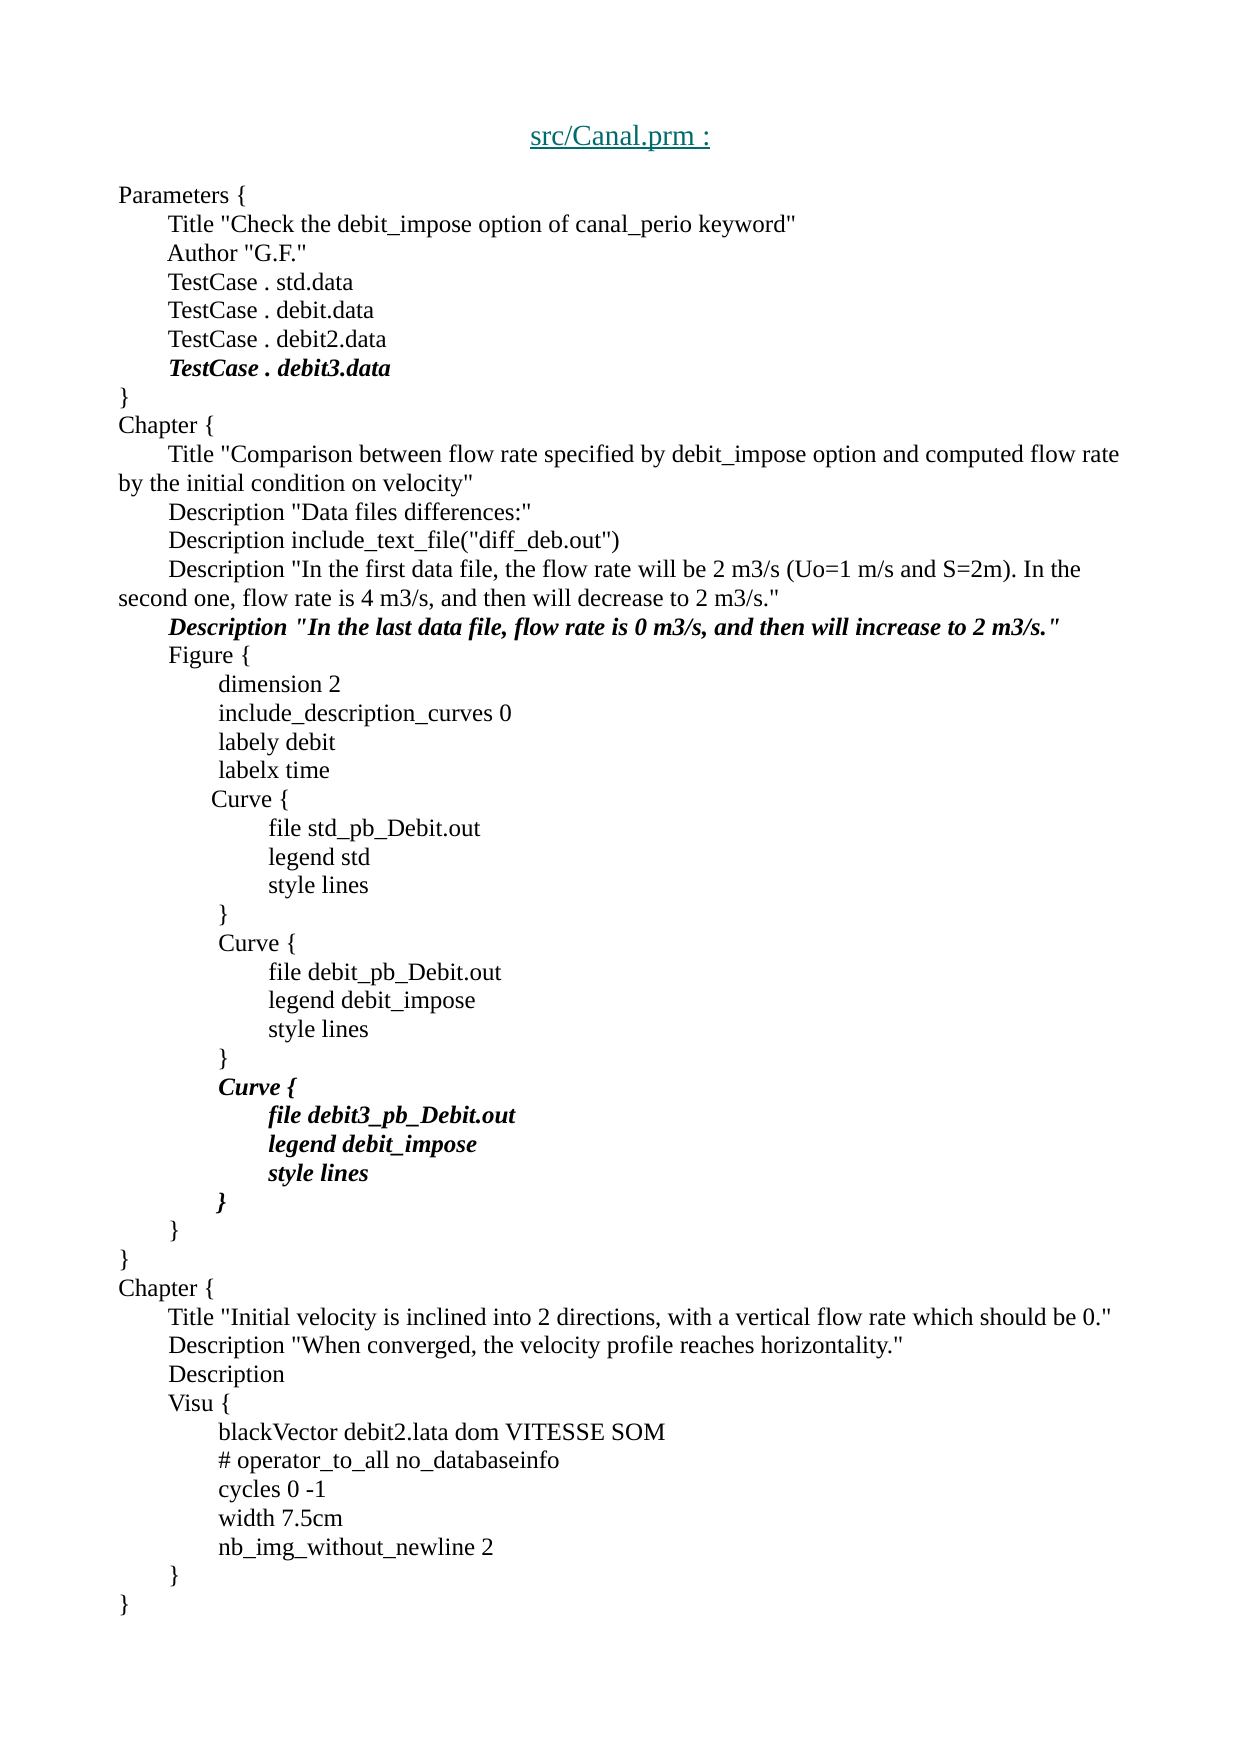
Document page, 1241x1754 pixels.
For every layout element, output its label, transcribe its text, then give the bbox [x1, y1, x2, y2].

text } [118, 382, 1122, 410]
text labelx time [118, 755, 1122, 784]
text legend debit_impose [118, 1129, 1122, 1158]
text dimension 2 [118, 669, 1122, 698]
text labely debit [118, 727, 1122, 755]
text } [118, 1187, 1122, 1215]
text Description include_text_file("diff_deb.out") [118, 525, 1122, 554]
text legend std [118, 842, 1122, 870]
text Curve { [118, 1072, 1122, 1100]
text } [118, 899, 1122, 928]
text Figure { [118, 640, 1122, 669]
text legend debit_impose [118, 985, 1122, 1014]
text Chapter { [118, 410, 1122, 439]
text file debit_pb_Debit.out [118, 957, 1122, 985]
text Parameters { [118, 180, 1122, 209]
text TestCase . std.data [118, 267, 1122, 295]
text include_description_curves 0 [118, 698, 1122, 727]
text cycles 0 -1 [118, 1474, 1122, 1503]
text } [118, 1244, 1122, 1273]
text src/Canal.prm : [118, 118, 1122, 152]
text nb_img_without_newline 2 [118, 1532, 1122, 1560]
text Description "Data files differences:" [118, 497, 1122, 525]
text Chapter { [118, 1273, 1122, 1302]
text } [118, 1589, 1122, 1618]
text } [118, 1215, 1122, 1244]
text Curve { [118, 784, 1122, 813]
text Title "Initial velocity is inclined into 2 directions, with a vertical flow rate which should be 0." [118, 1302, 1122, 1330]
text Description "In the last data file, flow rate is 0 m3/s, and then will increase to 2 m3/s." [118, 612, 1122, 640]
text Description "In the first data file, the flow rate will be 2 m3/s (Uo=1 m/s and S=2m). In the second one, flow rate is 4 m3/s, and then will decrease to 2 m3/s." [118, 554, 1122, 612]
text style lines [118, 1158, 1122, 1187]
text blackVector debit2.lata dom VITESSE SOM [118, 1417, 1122, 1445]
text Description [118, 1359, 1122, 1388]
text file debit3_pb_Debit.out [118, 1100, 1122, 1129]
text TestCase . debit.data [118, 295, 1122, 324]
text TestCase . debit3.data [118, 353, 1122, 382]
text style lines [118, 1014, 1122, 1043]
text Title "Check the debit_impose option of canal_perio keyword" [118, 209, 1122, 238]
text Title "Comparison between flow rate specified by debit_impose option and computed flow rate by the initial condition on velocity" [118, 439, 1122, 497]
text } [118, 1043, 1122, 1072]
text # operator_to_all no_databaseinfo [118, 1445, 1122, 1474]
text style lines [118, 870, 1122, 899]
text TestCase . debit2.data [118, 324, 1122, 353]
text file std_pb_Debit.out [118, 813, 1122, 842]
text Author "G.F." [118, 238, 1122, 267]
text width 7.5cm [118, 1503, 1122, 1532]
text Visu { [118, 1388, 1122, 1417]
text Description "When converged, the velocity profile reaches horizontality." [118, 1330, 1122, 1359]
text Curve { [118, 928, 1122, 957]
text } [118, 1560, 1122, 1589]
